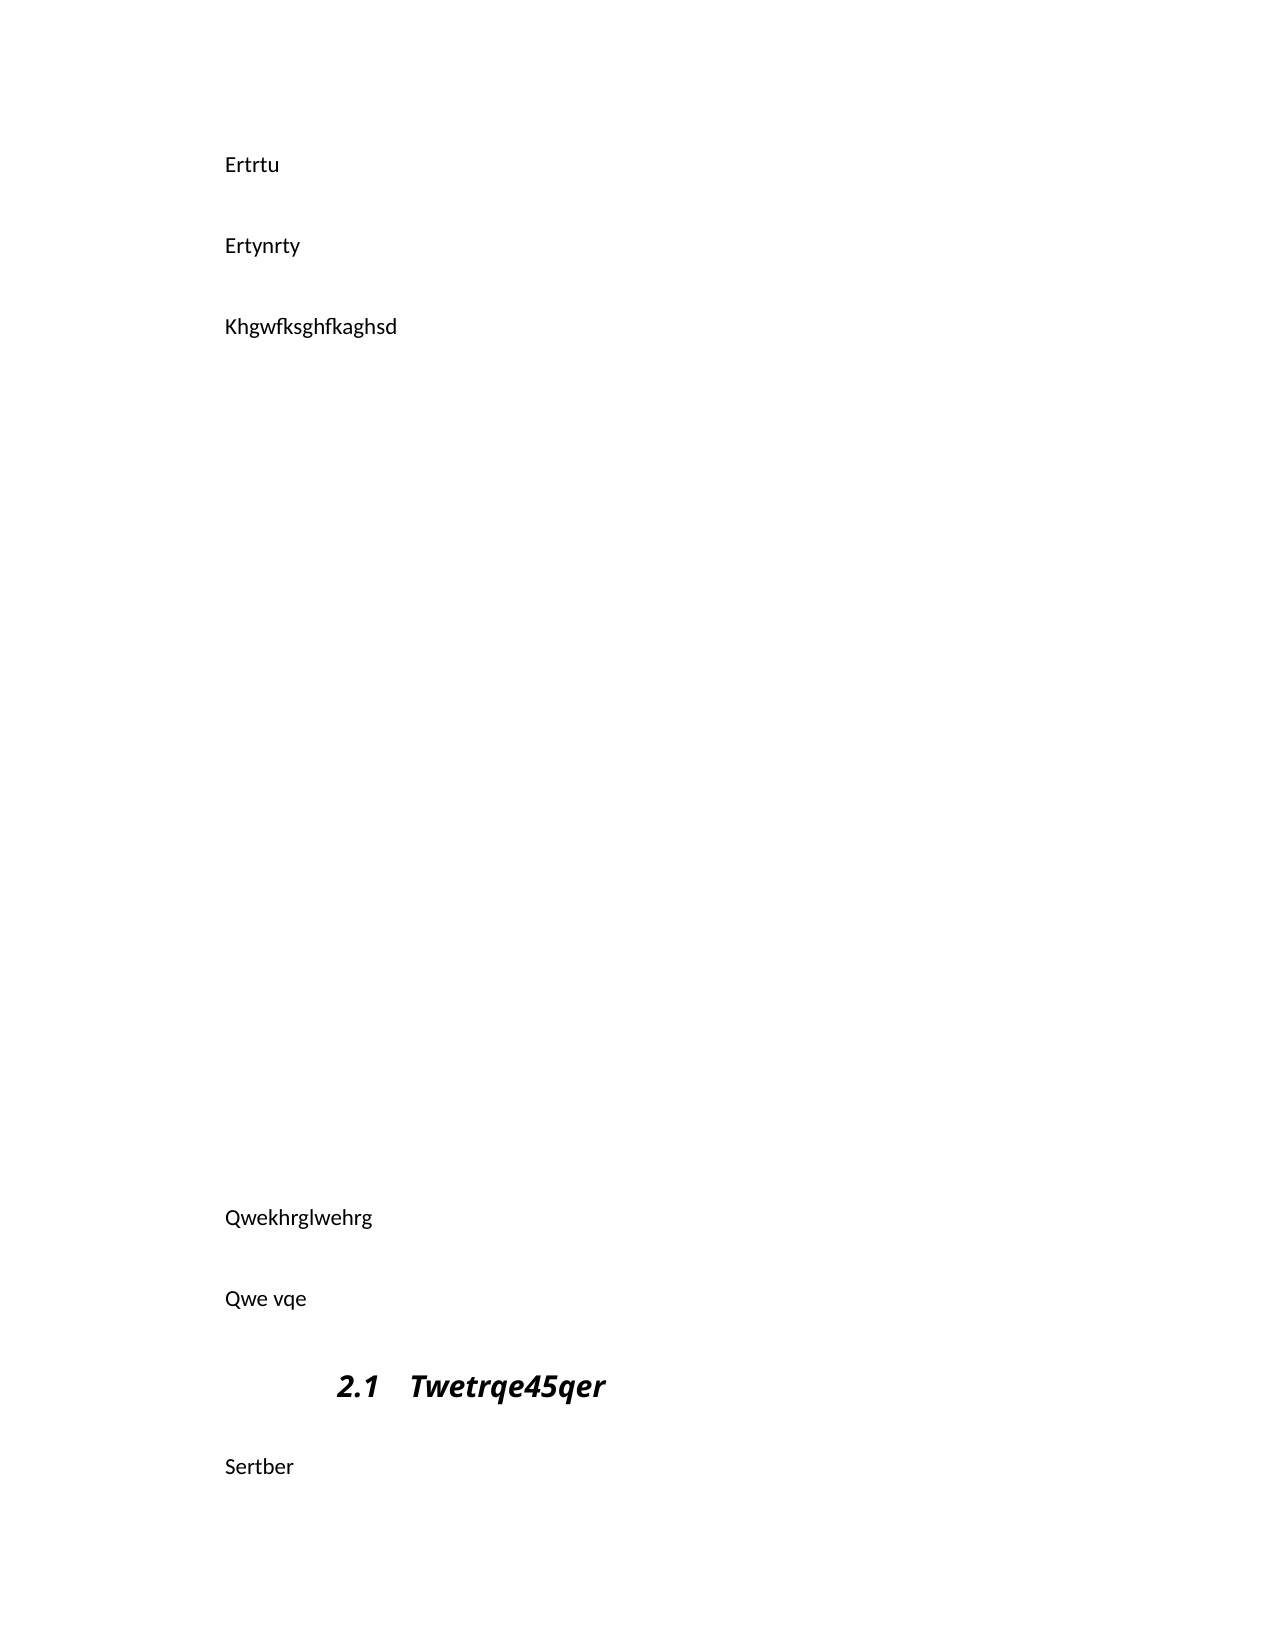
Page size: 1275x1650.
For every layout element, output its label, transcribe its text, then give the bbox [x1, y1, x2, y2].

text Ertynrty [187, 231, 1087, 259]
text Ertrtu [187, 150, 1087, 178]
subtitle Twetrqe45qer [337, 1366, 1087, 1407]
text Qwe vqe [187, 1284, 1087, 1313]
text Sertber [187, 1452, 1087, 1480]
text Qwekhrglwehrg [187, 1203, 1087, 1232]
text Khgwfksghfkaghsd [187, 312, 1087, 340]
